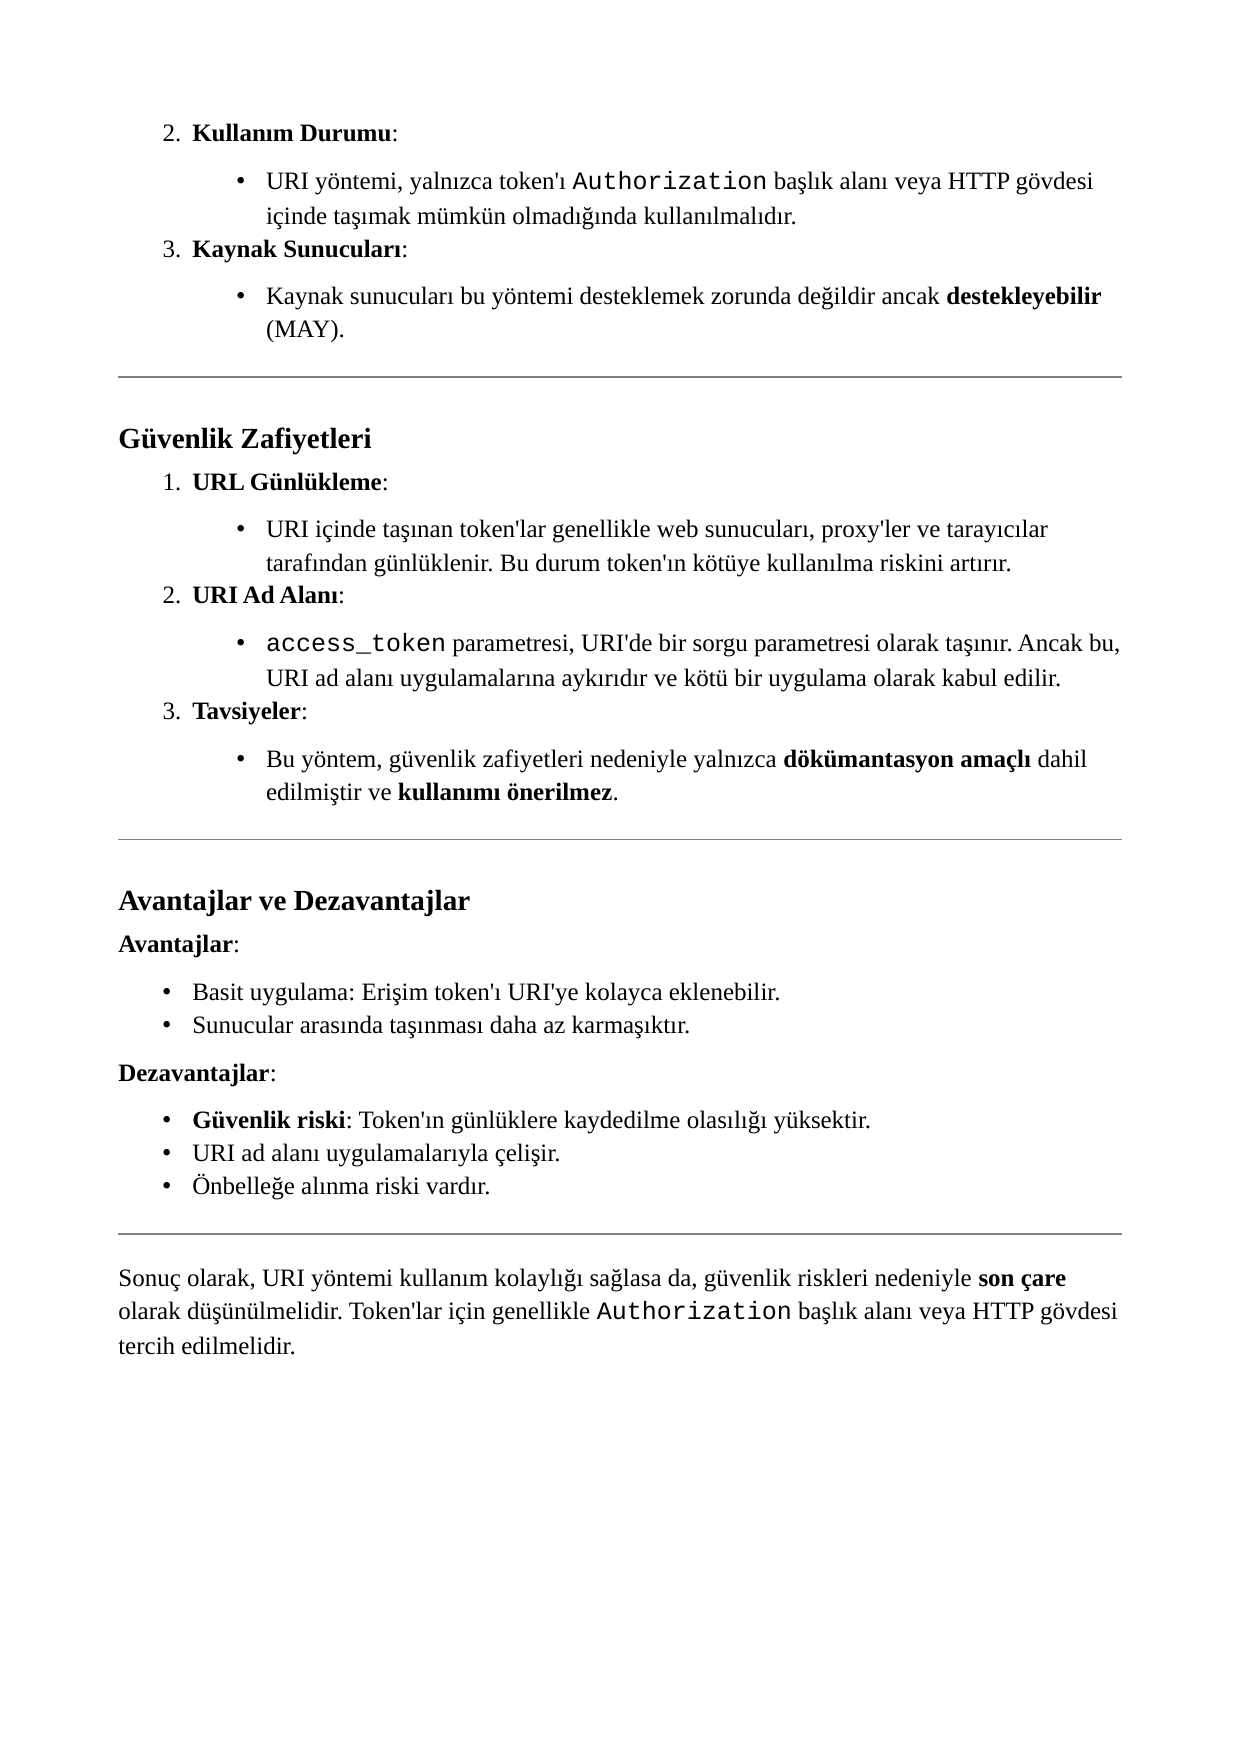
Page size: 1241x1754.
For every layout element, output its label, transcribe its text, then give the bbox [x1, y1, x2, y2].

list Kaynak sunucuları bu yöntemi desteklemek zorunda değildir ancak destekleyebilir (MAY). [236, 281, 1122, 343]
subtitle Avantajlar ve Dezavantajlar [118, 883, 1122, 917]
list URL Günlükleme: [162, 467, 1122, 496]
subtitle Güvenlik Zafiyetleri [118, 421, 1122, 454]
list access_token parametresi, URI'de bir sorgu parametresi olarak taşınır. Ancak bu, URI ad alanı uygulamalarına aykırıdır ve kötü bir uygulama olarak kabul edilir. [236, 628, 1122, 692]
list Kullanım Durumu: [162, 118, 1122, 147]
list URI içinde taşınan token'lar genellikle web sunucuları, proxy'ler ve tarayıcılar tarafından günlüklenir. Bu durum token'ın kötüye kullanılma riskini artırır. [236, 514, 1122, 576]
list URI Ad Alanı: [162, 581, 1122, 609]
list URI yöntemi, yalnızca token'ı Authorization başlık alanı veya HTTP gövdesi içinde taşımak mümkün olmadığında kullanılmalıdır. [236, 166, 1122, 229]
list Güvenlik riski: Token'ın günlüklere kaydedilme olasılığı yüksektir. [162, 1105, 1122, 1134]
list Basit uygulama: Erişim token'ı URI'ye kolayca eklenebilir. [162, 977, 1122, 1006]
list Kaynak Sunucuları: [162, 234, 1122, 263]
text Sonuç olarak, URI yöntemi kullanım kolaylığı sağlasa da, güvenlik riskleri nedeniyle son çare olarak düşünülmelidir. Token'lar için genellikle Authorization başlık alanı veya HTTP gövdesi tercih edilmelidir. [118, 1263, 1122, 1360]
list Bu yöntem, güvenlik zafiyetleri nedeniyle yalnızca dökümantasyon amaçlı dahil edilmiştir ve kullanımı önerilmez. [236, 744, 1122, 806]
text Dezavantajlar: [118, 1058, 1122, 1086]
list Tavsiyeler: [162, 696, 1122, 725]
text Avantajlar: [118, 929, 1122, 958]
list Önbelleğe alınma riski vardır. [162, 1171, 1122, 1200]
list Sunucular arasında taşınması daha az karmaşıktır. [162, 1010, 1122, 1039]
list URI ad alanı uygulamalarıyla çelişir. [162, 1138, 1122, 1167]
